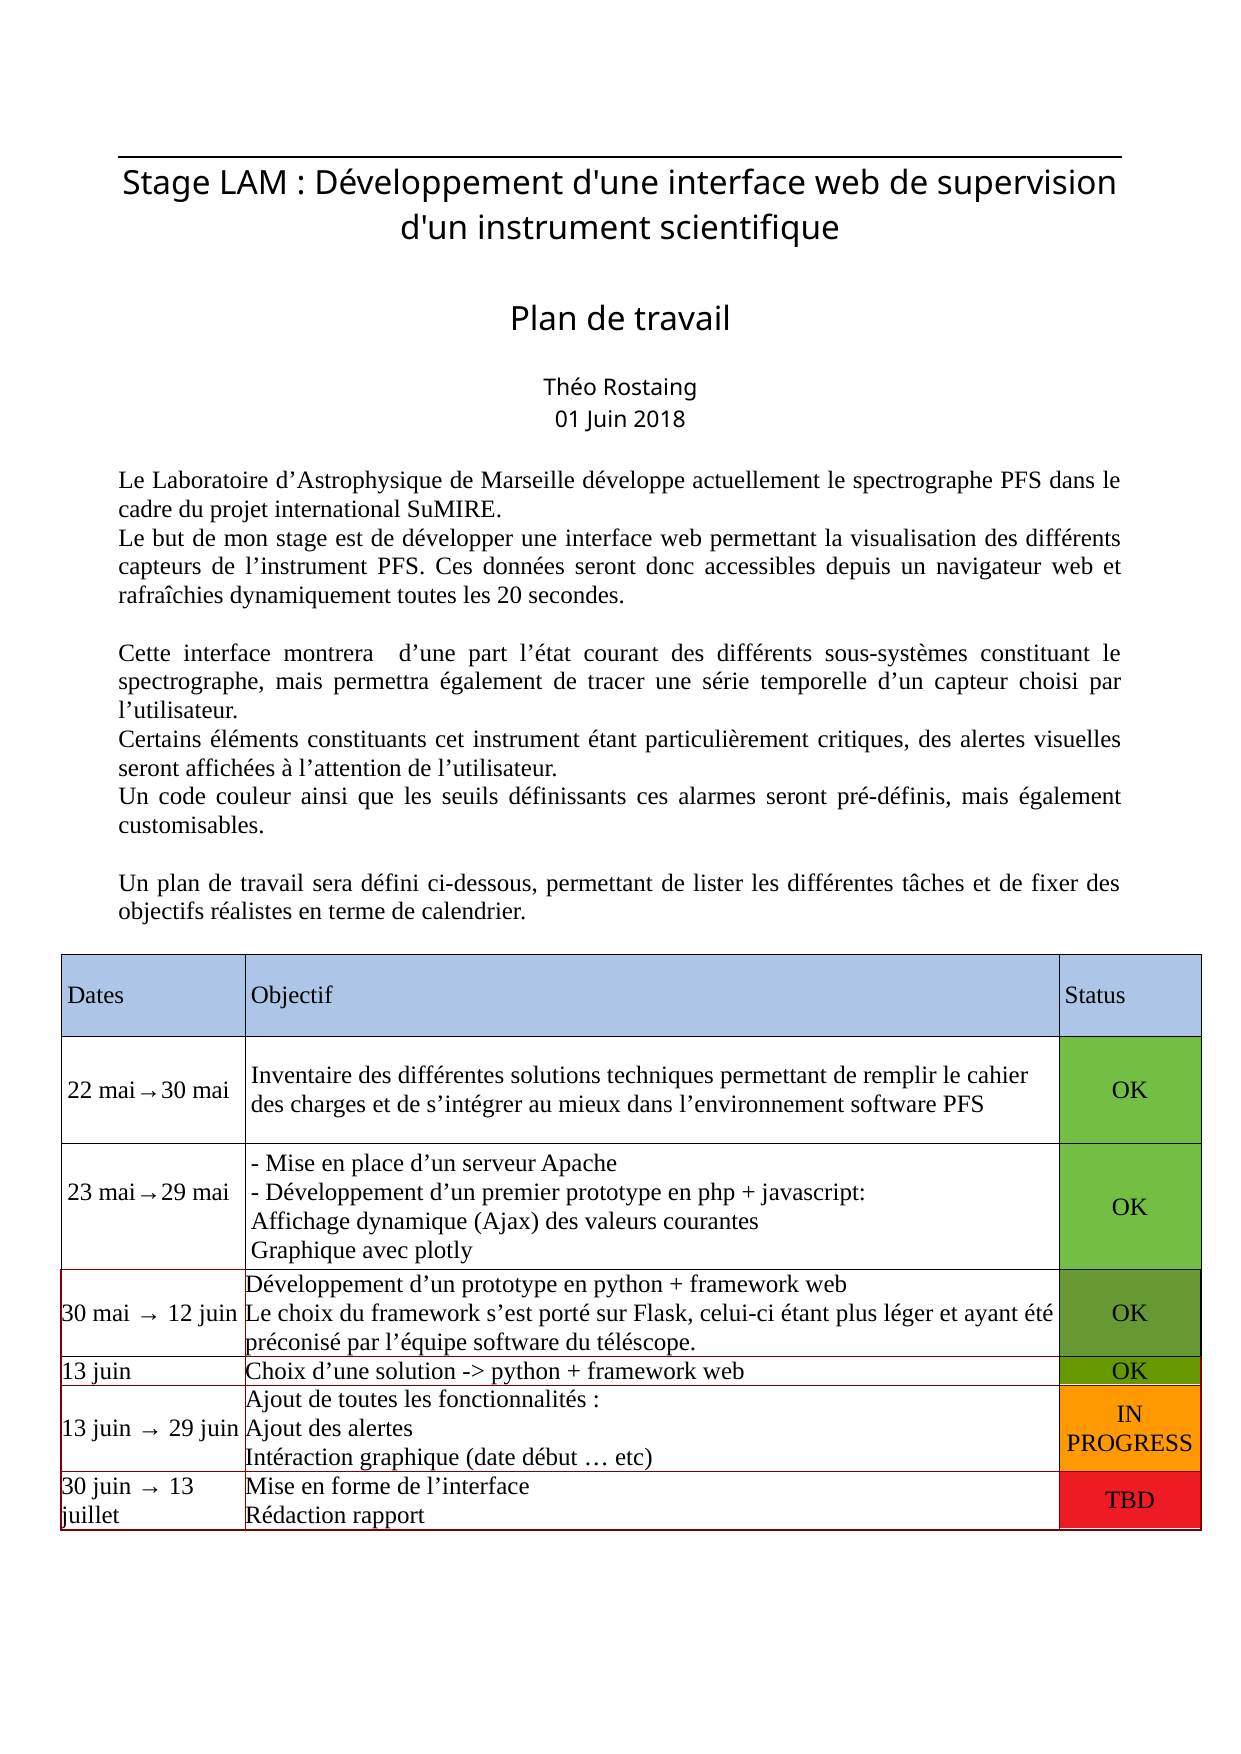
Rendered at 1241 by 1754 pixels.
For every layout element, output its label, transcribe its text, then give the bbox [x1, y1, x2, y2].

table_cell OK [1060, 1144, 1201, 1269]
text Cette interface montrera d’une part l’état courant des différents sous-systèmes constituant le spectrographe, mais permettra également de tracer une série temporelle d’un capteur choisi par l’utilisateur. [118, 638, 1122, 724]
text Un plan de travail sera défini ci-dessous, permettant de lister les différentes tâches et de fixer des objectifs réalistes en terme de calendrier. [118, 868, 1122, 925]
table_cell OK [1060, 1357, 1200, 1384]
table_cell Ajout de toutes les fonctionnalités : Ajout des alertes Intéraction graphique (date début … etc) [246, 1386, 1059, 1471]
table_cell 30 juin → 13 juillet [62, 1472, 245, 1528]
text Le Laboratoire d’Astrophysique de Marseille développe actuellement le spectrographe PFS dans le cadre du projet international SuMIRE. [118, 465, 1122, 523]
table_cell TBD [1060, 1472, 1200, 1528]
table_cell Inventaire des différentes solutions techniques permettant de remplir le cahier des charges et de s’intégrer au mieux dans l’environnement software PFS [246, 1037, 1059, 1143]
table_cell 22 mai→30 mai [62, 1037, 245, 1143]
text Le but de mon stage est de développer une interface web permettant la visualisation des différents capteurs de l’instrument PFS. Ces données seront donc accessibles depuis un navigateur web et rafraîchies dynamiquement toutes les 20 secondes. [118, 523, 1122, 609]
table_cell Mise en forme de l’interface Rédaction rapport [246, 1472, 1059, 1528]
text Certains éléments constituants cet instrument étant particulièrement critiques, des alertes visuelles seront affichées à l’attention de l’utilisateur. [118, 724, 1122, 781]
table_header Objectif [246, 955, 1059, 1036]
table_cell Choix d’une solution -> python + framework web [246, 1357, 1059, 1384]
table_cell - Mise en place d’un serveur Apache - Développement d’un premier prototype en php + javascript: Affichage dynamique (Ajax) des valeurs courantes Graphique avec plotly [246, 1144, 1059, 1269]
text Plan de travail [118, 295, 1122, 340]
table_cell OK [1060, 1037, 1201, 1143]
text Théo Rostaing [118, 371, 1122, 403]
table_cell IN PROGRESS [1060, 1386, 1200, 1471]
table_cell 30 mai → 12 juin [62, 1270, 245, 1356]
table_cell 13 juin [62, 1357, 245, 1384]
table_cell 23 mai→29 mai [62, 1144, 245, 1269]
text 01 Juin 2018 [118, 403, 1122, 434]
table_cell OK [1060, 1270, 1200, 1356]
table_header Status [1060, 955, 1201, 1036]
table_cell Développement d’un prototype en python + framework web Le choix du framework s’est porté sur Flask, celui-ci étant plus léger et ayant été préconisé par l’équipe software du téléscope. [246, 1270, 1059, 1356]
text Stage LAM : Développement d'une interface web de supervision d'un instrument scientifique [118, 158, 1122, 249]
text Un code couleur ainsi que les seuils définissants ces alarmes seront pré-définis, mais également customisables. [118, 781, 1122, 839]
table_cell 13 juin → 29 juin [62, 1386, 245, 1471]
table_header Dates [62, 955, 245, 1036]
